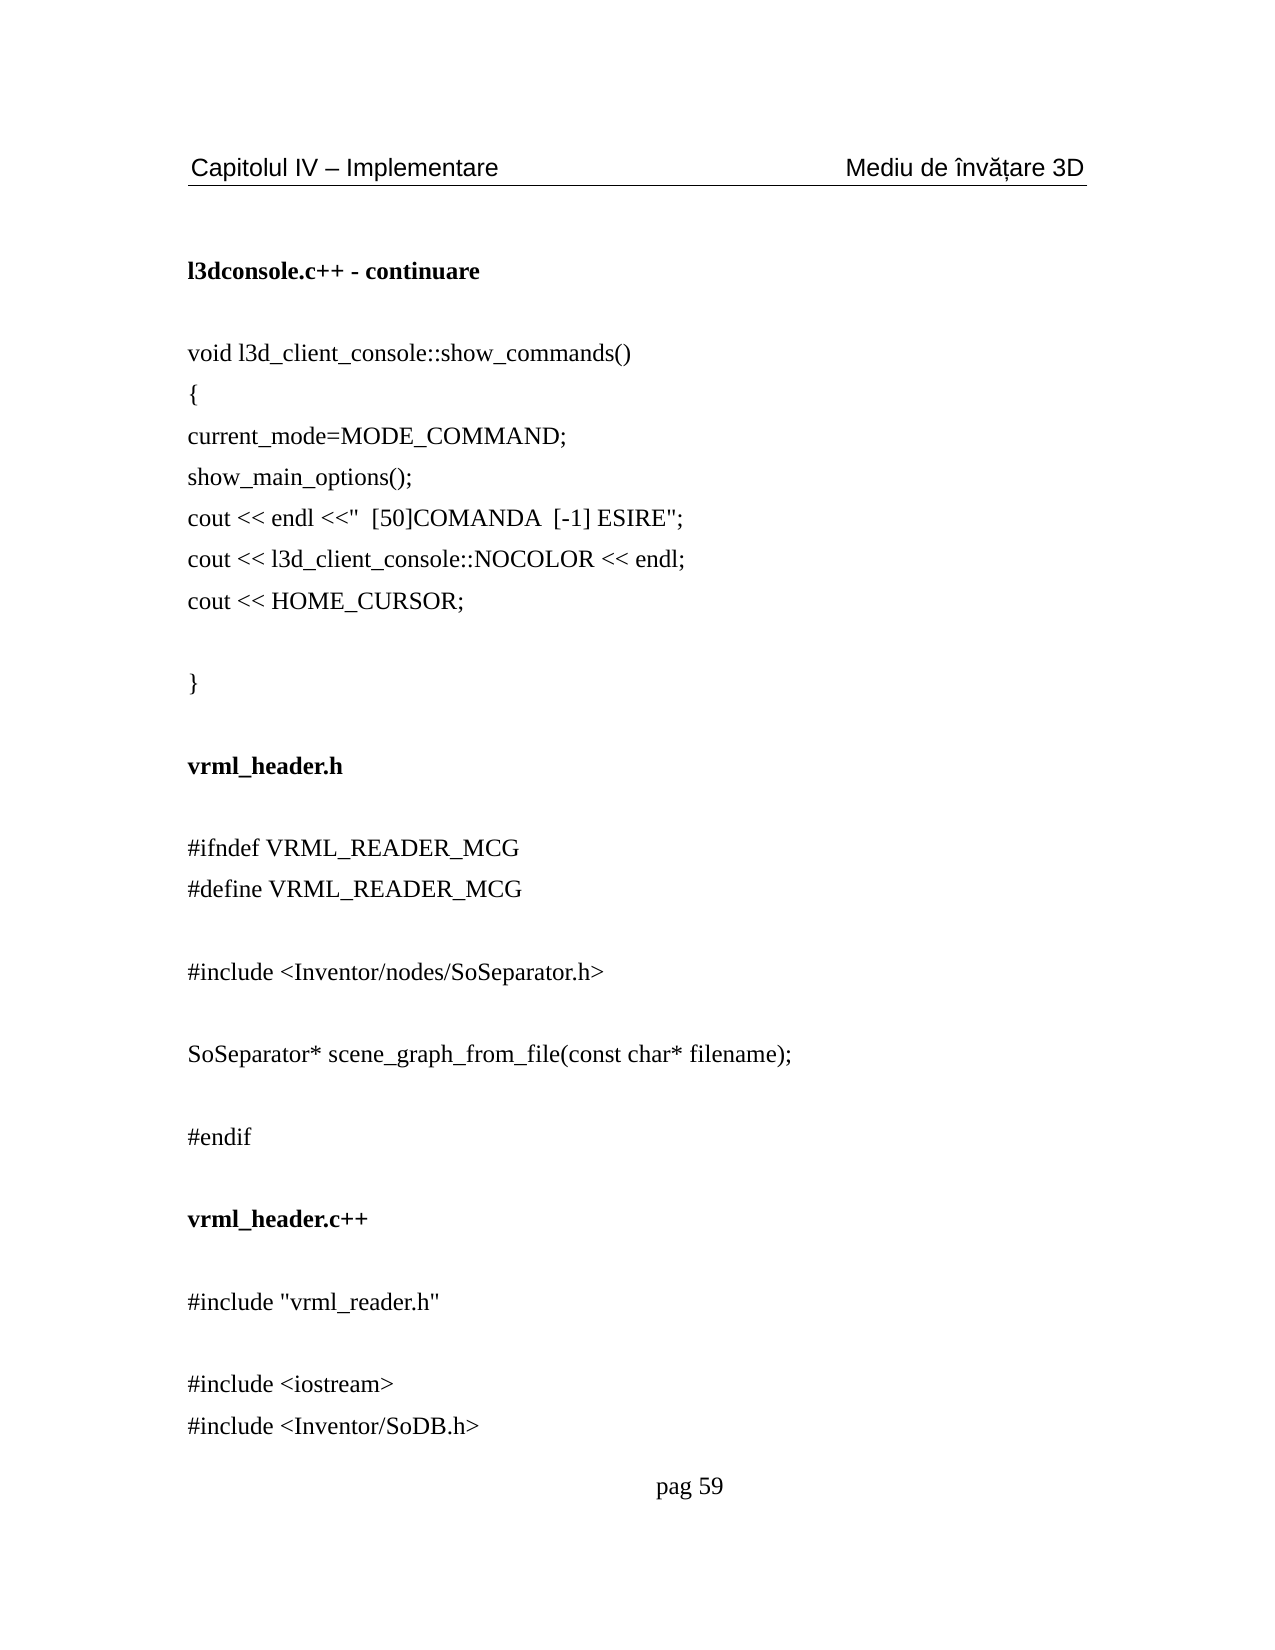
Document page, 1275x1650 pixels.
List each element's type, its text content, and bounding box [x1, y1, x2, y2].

text } [187, 668, 1087, 697]
text l3dconsole.c++ - continuare [187, 256, 1087, 284]
text cout << endl <<" [50]COMANDA [-1] ESIRE"; [187, 503, 1087, 532]
text #include <iostream> [187, 1369, 1087, 1398]
text #endif [187, 1122, 1087, 1151]
text #ifndef VRML_READER_MCG [187, 833, 1087, 862]
text #include <Inventor/nodes/SoSeparator.h> [187, 957, 1087, 986]
text cout << HOME_CURSOR; [187, 586, 1087, 614]
text cout << l3d_client_console::NOCOLOR << endl; [187, 544, 1087, 573]
text #include <Inventor/SoDB.h> [187, 1411, 1087, 1439]
text show_main_options(); [187, 462, 1087, 491]
text void l3d_client_console::show_commands() [187, 338, 1087, 367]
text current_mode=MODE_COMMAND; [187, 421, 1087, 449]
text SoSeparator* scene_graph_from_file(const char* filename); [187, 1039, 1087, 1068]
text #define VRML_READER_MCG [187, 874, 1087, 903]
text { [187, 379, 1087, 408]
text #include "vrml_reader.h" [187, 1287, 1087, 1316]
text vrml_header.c++ [187, 1204, 1087, 1233]
text vrml_header.h [187, 751, 1087, 779]
